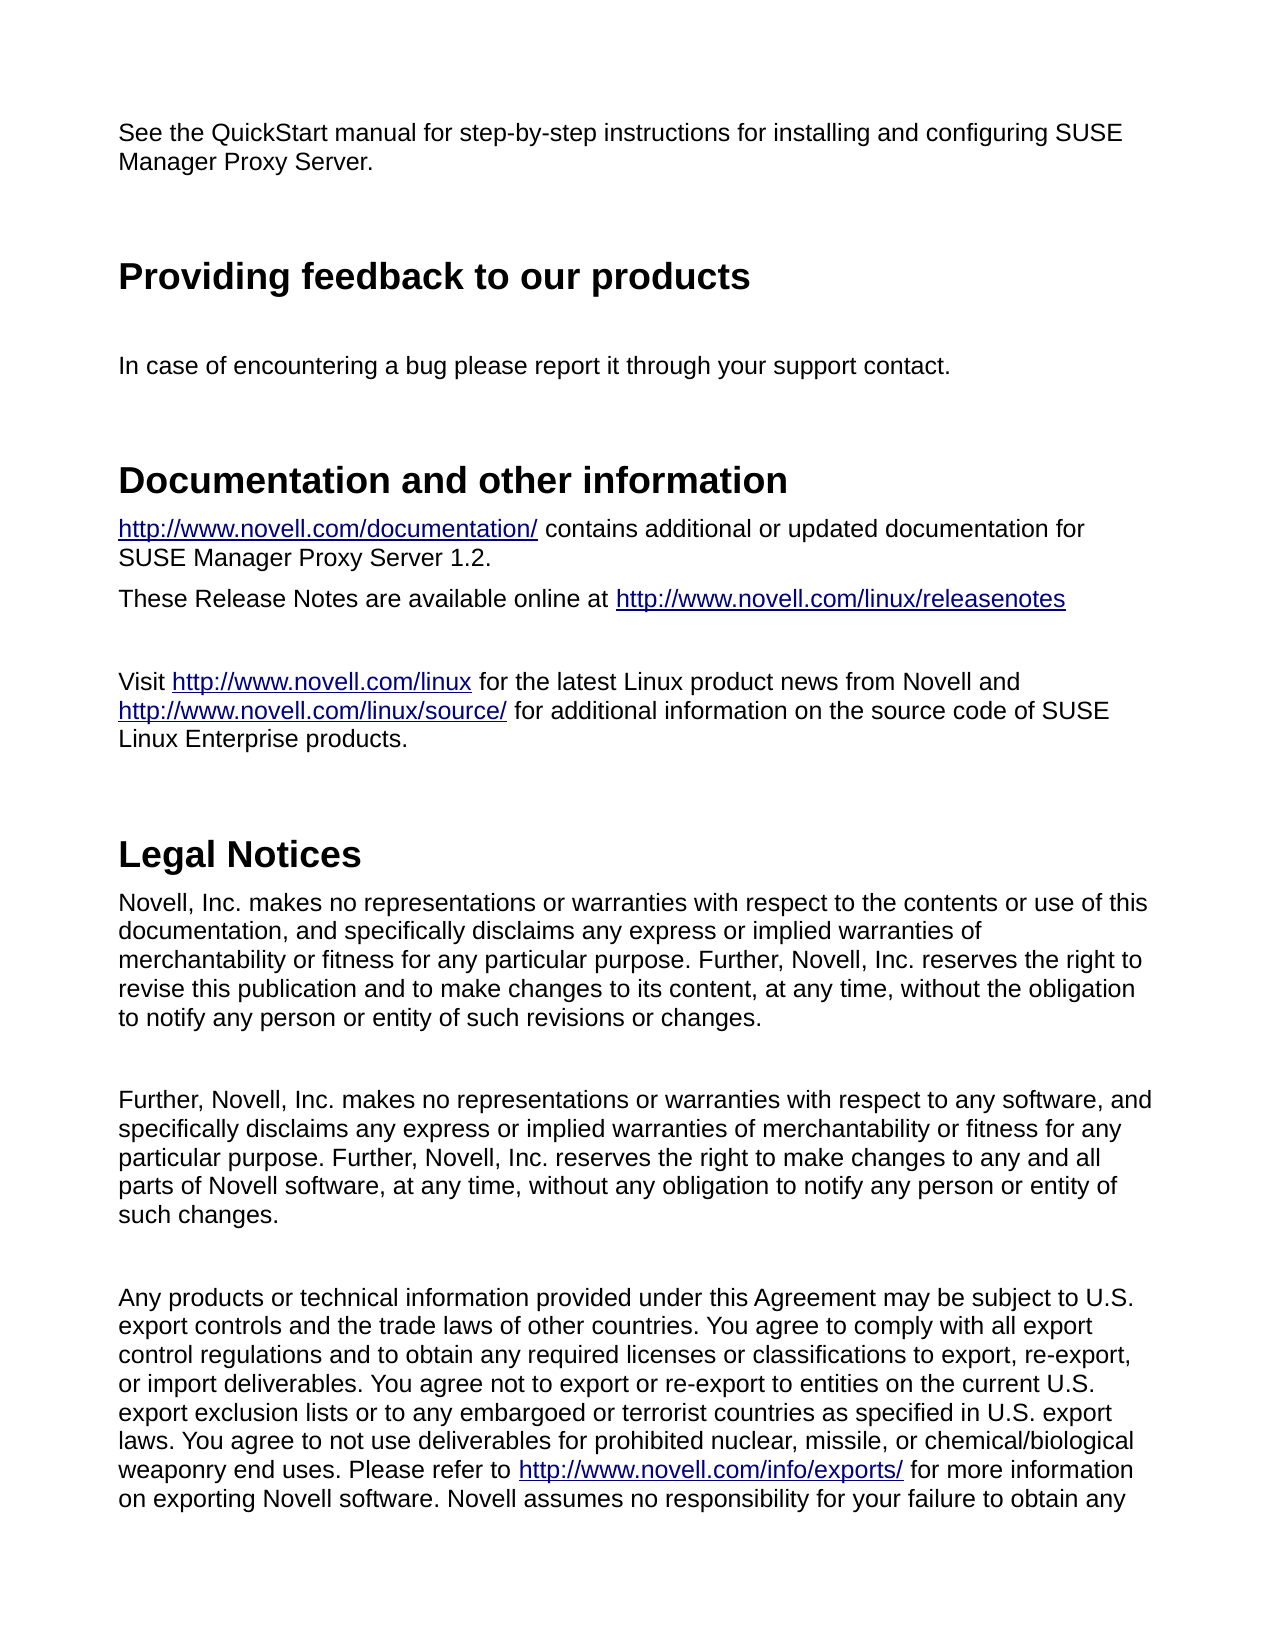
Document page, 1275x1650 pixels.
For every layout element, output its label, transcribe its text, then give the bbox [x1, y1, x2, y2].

subtitle Documentation and other information [118, 459, 1157, 502]
text Any products or technical information provided under this Agreement may be subject to U.S. export controls and the trade laws of other countries. You agree to comply with all export control regulations and to obtain any required licenses or classifications to export, re-export, or import deliverables. You agree not to export or re-export to entities on the current U.S. export exclusion lists or to any embargoed or terrorist countries as specified in U.S. export laws. You agree to not use deliverables for prohibited nuclear, missile, or chemical/biological weaponry end uses. Please refer to http://www.novell.com/info/exports/ for more information on exporting Novell software. Novell assumes no responsibility for your failure to obtain any [118, 1282, 1157, 1512]
text Visit http://www.novell.com/linux for the latest Linux product news from Novell and http://www.novell.com/linux/source/ for additional information on the source code of SUSE Linux Enterprise products. [118, 667, 1157, 753]
text Novell, Inc. makes no representations or warranties with respect to the contents or use of this documentation, and specifically disclaims any express or implied warranties of merchantability or fitness for any particular purpose. Further, Novell, Inc. reserves the right to revise this publication and to make changes to its content, at any time, without the obligation to notify any person or entity of such revisions or changes. [118, 887, 1157, 1031]
subtitle Legal Notices [118, 832, 1157, 875]
text These Release Notes are available online at http://www.novell.com/linux/releasenotes [118, 584, 1157, 613]
text http://www.novell.com/documentation/ contains additional or updated documentation for SUSE Manager Proxy Server 1.2. [118, 514, 1157, 572]
text Further, Novell, Inc. makes no representations or warranties with respect to any software, and specifically disclaims any express or implied warranties of merchantability or fitness for any particular purpose. Further, Novell, Inc. reserves the right to make changes to any and all parts of Novell software, at any time, without any obligation to notify any person or entity of such changes. [118, 1085, 1157, 1229]
text In case of encountering a bug please report it through your support contact. [118, 351, 1157, 380]
subtitle Providing feedback to our products [118, 254, 1157, 297]
